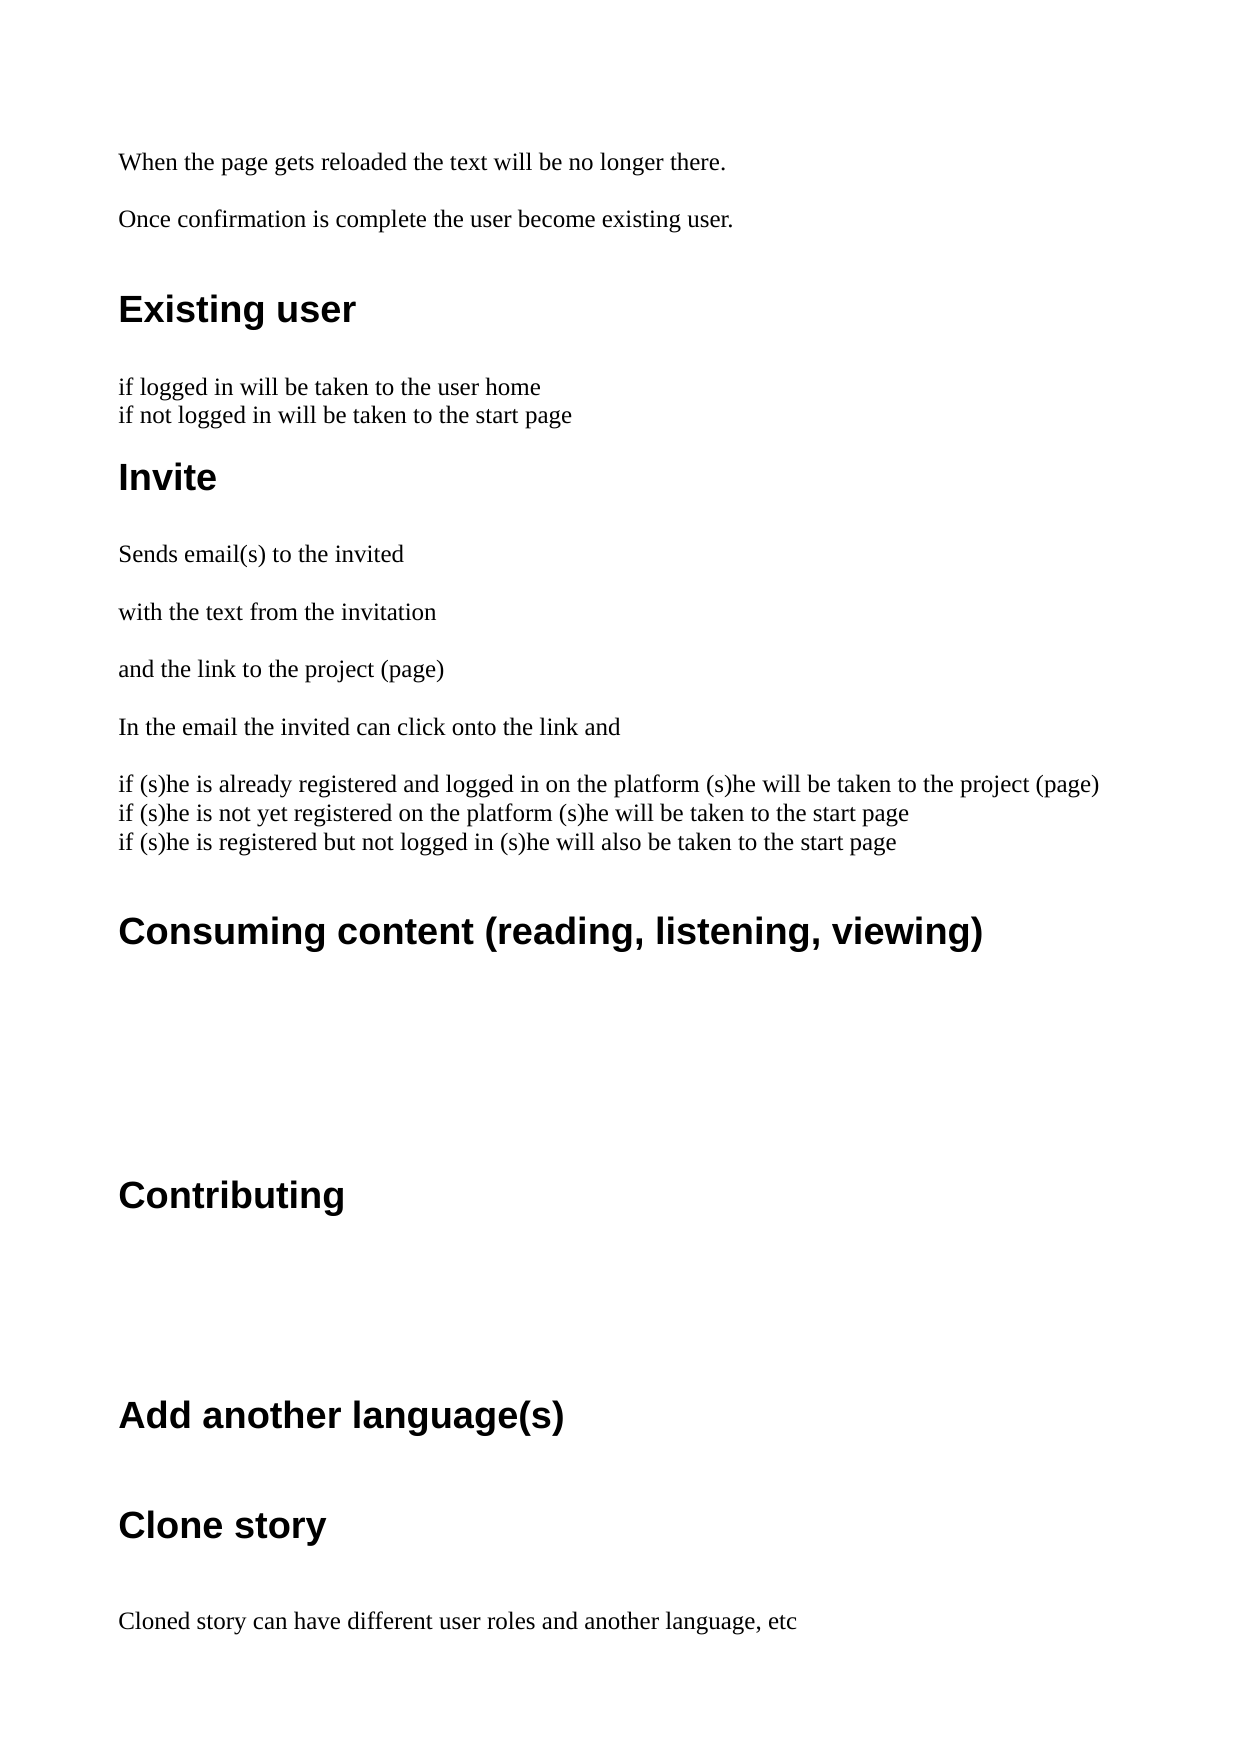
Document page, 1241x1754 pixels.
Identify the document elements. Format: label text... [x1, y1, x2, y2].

text with the text from the invitation [118, 597, 1122, 625]
subtitle Clone story [118, 1503, 1122, 1546]
text if (s)he is already registered and logged in on the platform (s)he will be taken to the project (page) [118, 769, 1122, 798]
text When the page gets reloaded the text will be no longer there. [118, 147, 1122, 176]
text Once confirmation is complete the user become existing user. [118, 204, 1122, 233]
subtitle Contributing [118, 1173, 1122, 1216]
text if (s)he is registered but not logged in (s)he will also be taken to the start page [118, 827, 1122, 855]
text Cloned story can have different user roles and another language, etc [118, 1606, 1122, 1635]
text if not logged in will be taken to the start page [118, 401, 1122, 429]
text if (s)he is not yet registered on the platform (s)he will be taken to the start page [118, 798, 1122, 827]
subtitle Consuming content (reading, listening, viewing) [118, 909, 1122, 1040]
text if logged in will be taken to the user home [118, 372, 1122, 401]
text Sends email(s) to the invited [118, 539, 1122, 568]
subtitle Add another language(s) [118, 1349, 1122, 1436]
text In the email the invited can click onto the link and [118, 712, 1122, 740]
text and the link to the project (page) [118, 654, 1122, 683]
subtitle Invite [118, 454, 1122, 498]
subtitle Existing user [118, 287, 1122, 331]
